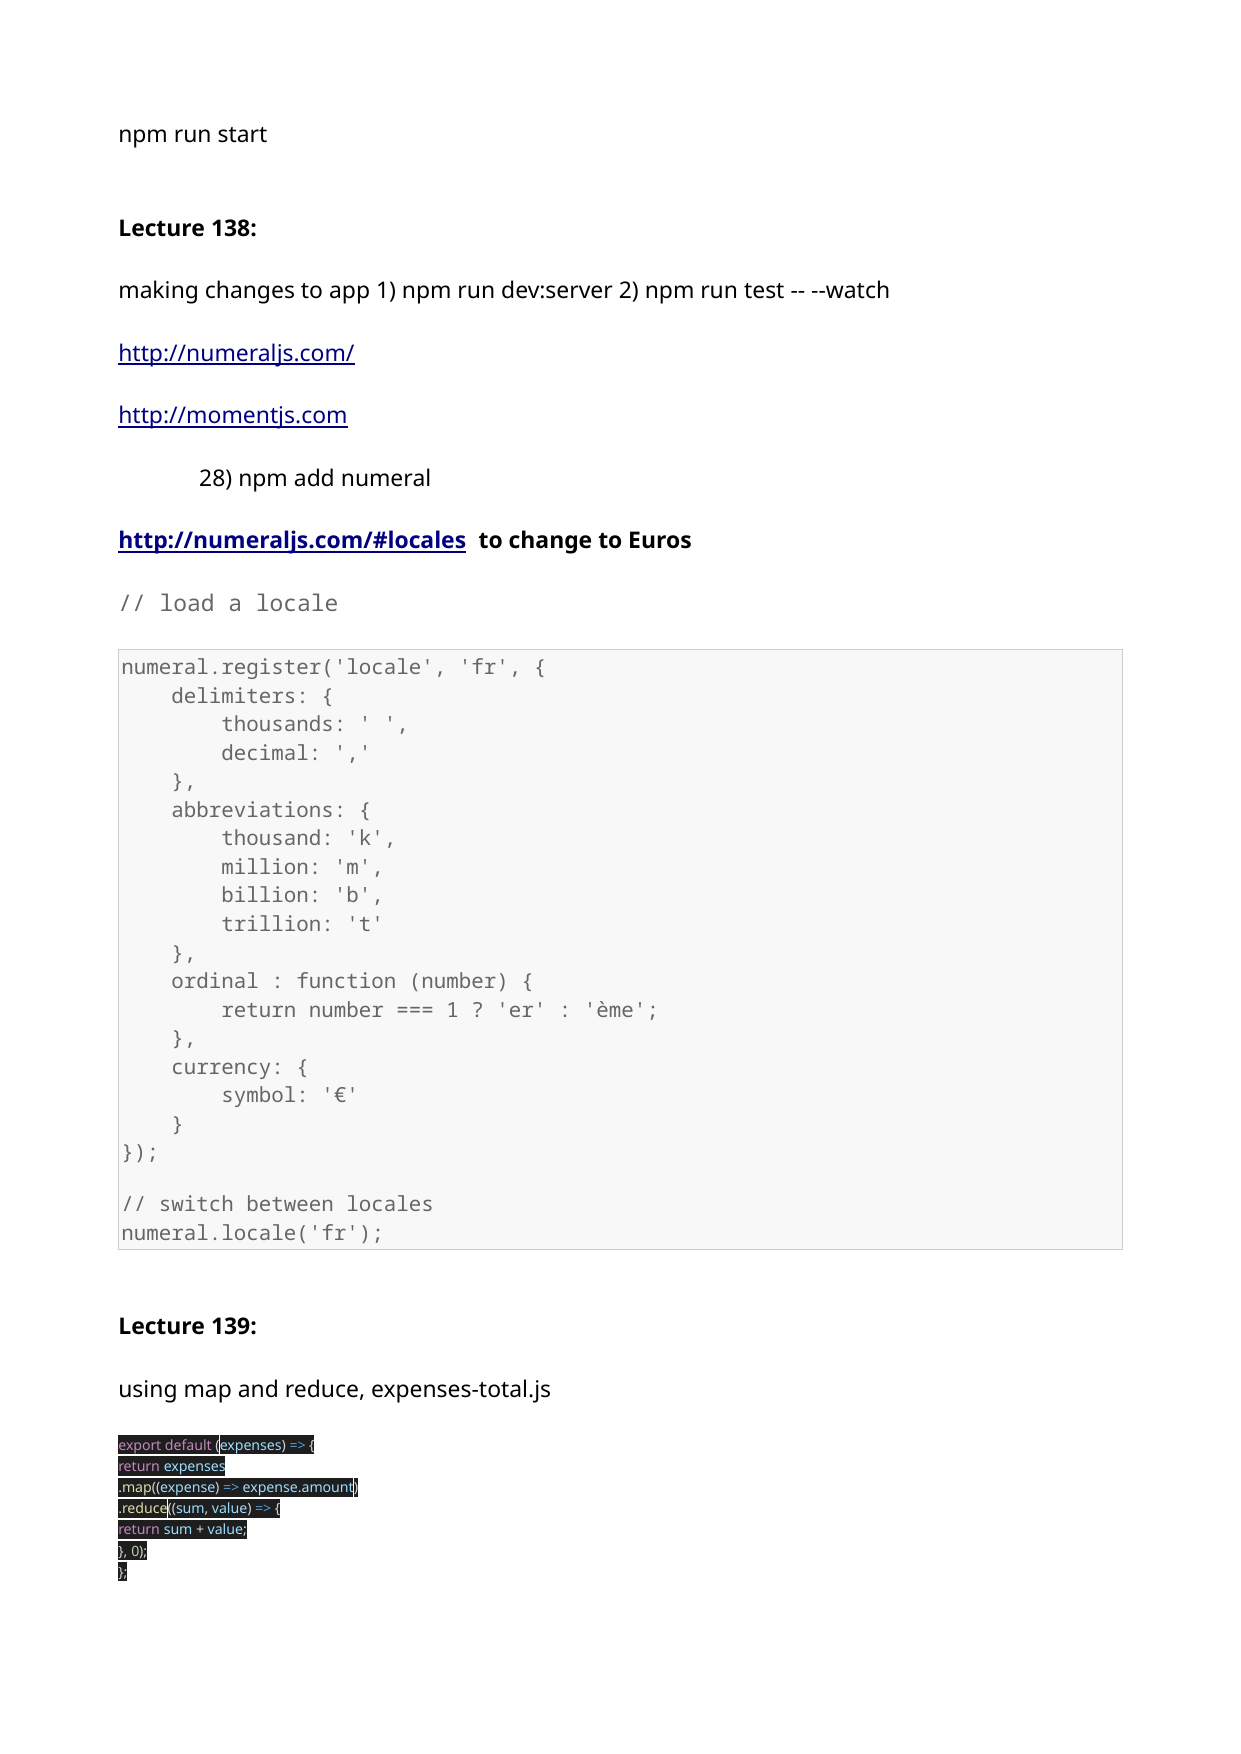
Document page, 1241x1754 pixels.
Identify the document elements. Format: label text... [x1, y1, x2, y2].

text thousand: 'k', [119, 821, 1122, 849]
text }; [118, 1560, 1122, 1581]
text http://numeraljs.com/#locales to change to Euros [118, 524, 1122, 556]
text decimal: ',' [119, 735, 1122, 763]
text currency: { [119, 1049, 1122, 1077]
text numeral.register('locale', 'fr', { [119, 650, 1122, 678]
text } [119, 1106, 1122, 1134]
text billion: 'b', [119, 878, 1122, 906]
text .reduce((sum, value) => { [118, 1497, 1122, 1518]
text Lecture 139: [118, 1310, 1122, 1341]
text Lecture 138: [118, 212, 1122, 243]
text using map and reduce, expenses-total.js [118, 1373, 1122, 1404]
text export default (expenses) => { [118, 1435, 1122, 1454]
text }, 0); [118, 1539, 1122, 1560]
text making changes to app 1) npm run dev:server 2) npm run test -- --watch [118, 274, 1122, 306]
text // switch between locales [119, 1187, 1122, 1215]
text numeral.locale('fr'); [119, 1215, 1122, 1249]
text }, [119, 1020, 1122, 1049]
text abbreviations: { [119, 792, 1122, 821]
text }, [119, 935, 1122, 963]
text }, [119, 763, 1122, 792]
text million: 'm', [119, 849, 1122, 878]
text // load a locale [118, 587, 1122, 618]
text return sum + value; [118, 1518, 1122, 1539]
text npm run start [118, 118, 1122, 149]
list 28) npm add numeral [156, 462, 1122, 493]
text }); [119, 1134, 1122, 1163]
text ordinal : function (number) { [119, 963, 1122, 992]
text .map((expense) => expense.amount) [118, 1476, 1122, 1497]
text trillion: 't' [119, 906, 1122, 935]
text delimiters: { [119, 678, 1122, 706]
text http://momentjs.com [118, 399, 1122, 431]
text return expenses [118, 1454, 1122, 1476]
text thousands: ' ', [119, 706, 1122, 735]
text http://numeraljs.com/ [118, 337, 1122, 368]
text return number === 1 ? 'er' : 'ème'; [119, 992, 1122, 1020]
text symbol: '€' [119, 1077, 1122, 1106]
